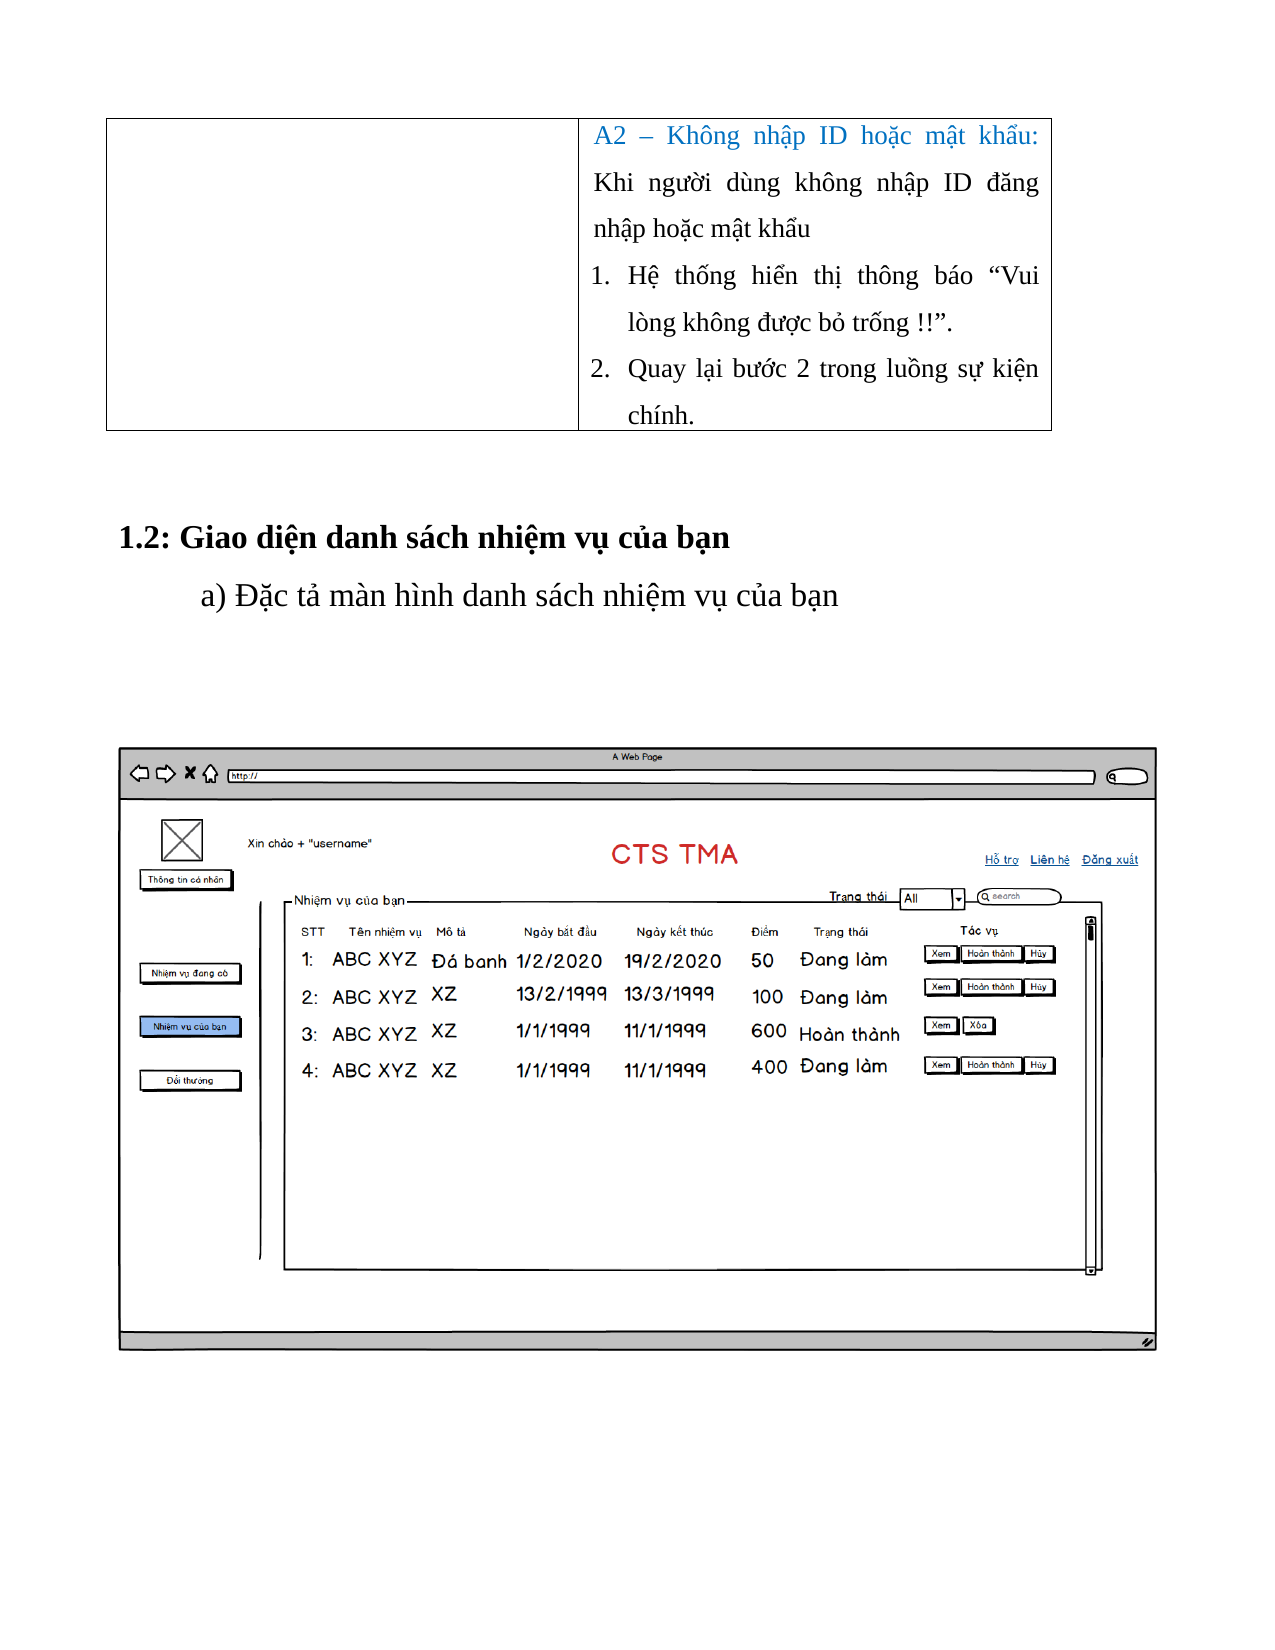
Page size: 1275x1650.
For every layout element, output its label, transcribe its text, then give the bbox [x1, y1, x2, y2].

picture [118, 747, 1157, 1351]
table_cell A2 – Không nhập ID hoặc mật khẩu: Khi người dùng không nhập ID đăng nhập hoặc mật khẩu Hệ thống hiển thị thông báo “Vui lòng không được bỏ trống !!”. Quay lại bước 2 trong luồng sự kiện chính. [579, 119, 1051, 430]
table_cell [107, 119, 578, 430]
text a) Đặc tả màn hình danh sách nhiệm vụ của bạn [118, 575, 1157, 613]
text 1.2: Giao diện danh sách nhiệm vụ của bạn [118, 518, 1157, 556]
